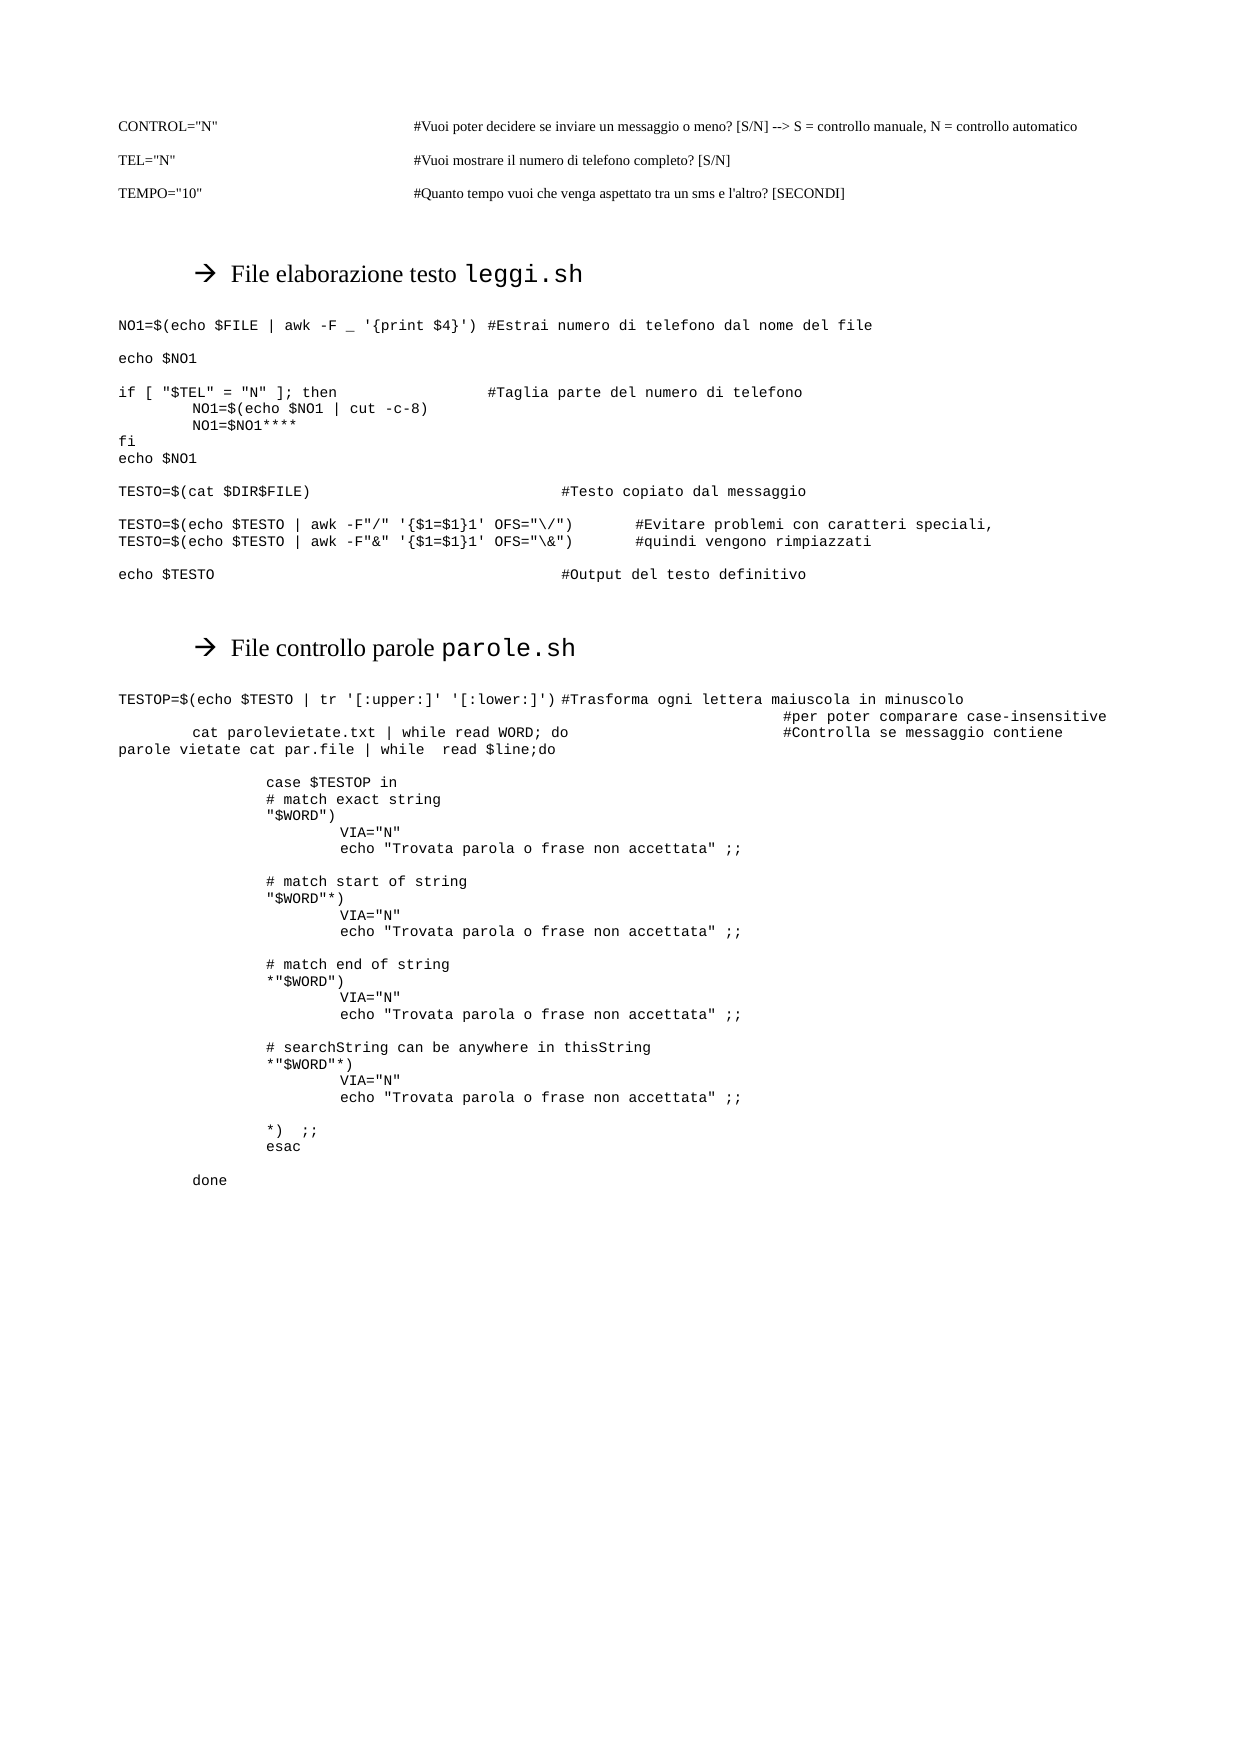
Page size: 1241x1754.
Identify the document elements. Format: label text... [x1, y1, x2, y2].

text # match exact string [118, 792, 1122, 808]
list File elaborazione testo leggi.sh [193, 259, 1122, 290]
text NO1=$NO1**** [118, 418, 1122, 434]
list File controllo parole parole.sh [193, 633, 1122, 664]
text VIA="N" [118, 1073, 1122, 1090]
text # match end of string [118, 957, 1122, 974]
text case $TESTOP in [118, 775, 1122, 792]
text CONTROL="N" #Vuoi poter decidere se inviare un messaggio o meno? [S/N] --> S = controllo manuale, N = controllo automatico [118, 118, 1122, 135]
text VIA="N" [118, 908, 1122, 924]
text echo "Trovata parola o frase non accettata" ;; [118, 1007, 1122, 1024]
text # searchString can be anywhere in thisString [118, 1040, 1122, 1057]
text NO1=$(echo $FILE | awk -F _ '{print $4}') #Estrai numero di telefono dal nome del file [118, 319, 1122, 335]
text "$WORD") [118, 808, 1122, 825]
text echo "Trovata parola o frase non accettata" ;; [118, 924, 1122, 941]
text # match start of string [118, 875, 1122, 891]
text echo "Trovata parola o frase non accettata" ;; [118, 842, 1122, 858]
text TESTOP=$(echo $TESTO | tr '[:upper:]' '[:lower:]') #Trasforma ogni lettera maiuscola in minuscolo [118, 692, 1122, 709]
text esac [118, 1140, 1122, 1156]
text TESTO=$(echo $TESTO | awk -F"&" '{$1=$1}1' OFS="\&") #quindi vengono rimpiazzati [118, 534, 1122, 551]
text echo $NO1 [118, 451, 1122, 468]
text if [ "$TEL" = "N" ]; then #Taglia parte del numero di telefono [118, 385, 1122, 401]
text echo $NO1 [118, 352, 1122, 368]
text echo "Trovata parola o frase non accettata" ;; [118, 1090, 1122, 1107]
text done [118, 1173, 1122, 1189]
text VIA="N" [118, 991, 1122, 1007]
text *"$WORD"*) [118, 1057, 1122, 1073]
text fi [118, 434, 1122, 451]
text *"$WORD") [118, 974, 1122, 991]
text TESTO=$(echo $TESTO | awk -F"/" '{$1=$1}1' OFS="\/") #Evitare problemi con caratteri speciali, [118, 517, 1122, 534]
text TESTO=$(cat $DIR$FILE) #Testo copiato dal messaggio [118, 484, 1122, 501]
text cat parolevietate.txt | while read WORD; do #Controlla se messaggio contiene parole vietate cat par.file | while read $line;do [118, 726, 1122, 759]
text echo $TESTO #Output del testo definitivo [118, 567, 1122, 584]
text VIA="N" [118, 825, 1122, 842]
text "$WORD"*) [118, 891, 1122, 908]
text TEMPO="10" #Quanto tempo vuoi che venga aspettato tra un sms e l'altro? [SECONDI] [118, 185, 1122, 202]
text TEL="N" #Vuoi mostrare il numero di telefono completo? [S/N] [118, 152, 1122, 168]
text NO1=$(echo $NO1 | cut -c-8) [118, 401, 1122, 418]
text *) ;; [118, 1123, 1122, 1140]
text #per poter comparare case-insensitive [118, 709, 1122, 726]
